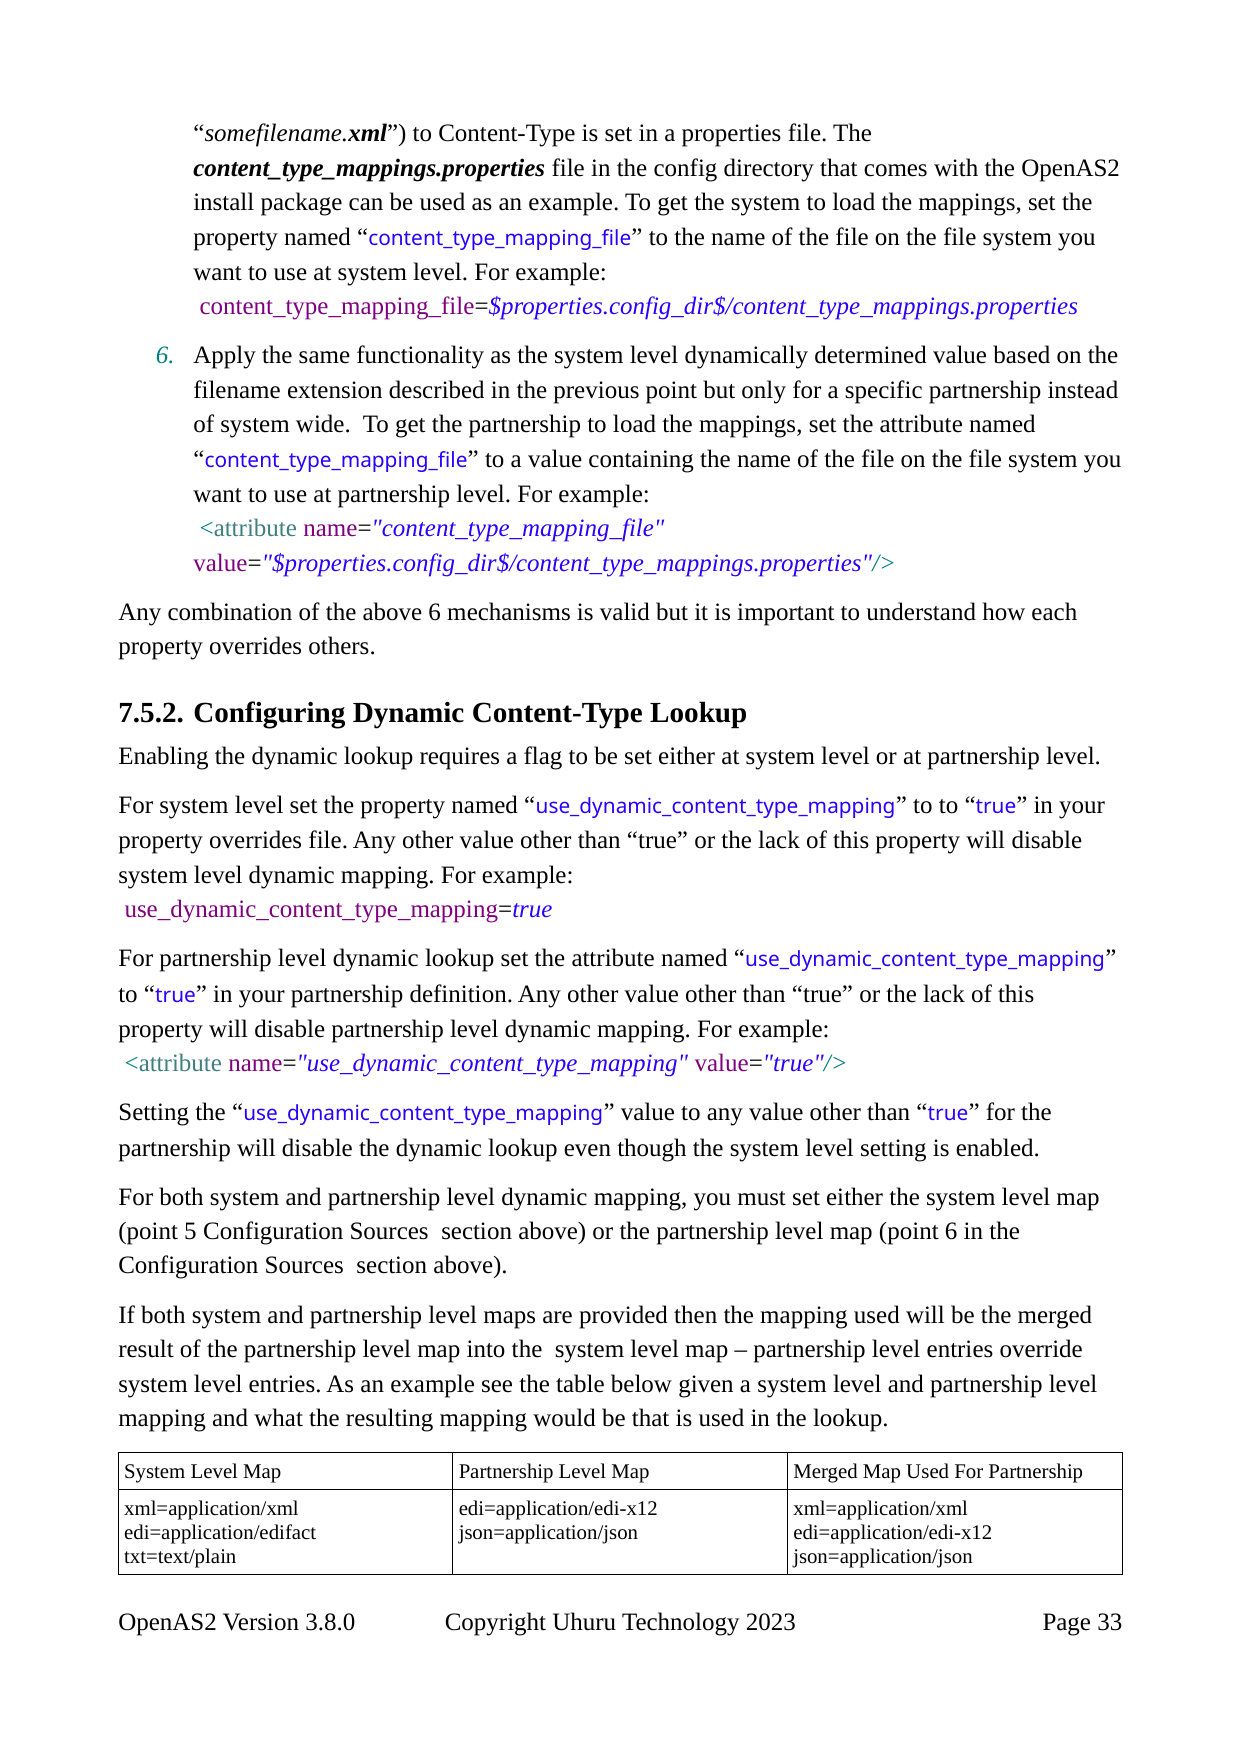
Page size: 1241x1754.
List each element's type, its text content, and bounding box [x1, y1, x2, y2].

table_cell edi=application/edi-x12 json=application/json [453, 1490, 787, 1573]
text If both system and partnership level maps are provided then the mapping used will be the merged result of the partnership level map into the system level map – partnership level entries override system level entries. As an example see the table below given a system level and partnership level mapping and what the resulting mapping would be that is used in the lookup. [118, 1300, 1122, 1432]
subtitle Configuring Dynamic Content-Type Lookup [118, 695, 1122, 729]
list “somefilename.xml”) to Content-Type is set in a properties file. The content_type_mappings.properties file in the config directory that comes with the OpenAS2 install package can be used as an example. To get the system to load the mappings, set the property named “content_type_mapping_file” to the name of the file on the file system you want to use at system level. For example: content_type_mapping_file=$properties.config_dir$/content_type_mappings.properties [156, 118, 1122, 320]
text For system level set the property named “use_dynamic_content_type_mapping” to to “true” in your property overrides file. Any other value other than “true” or the lack of this property will disable system level dynamic mapping. For example: use_dynamic_content_type_mapping=true [118, 790, 1122, 923]
table_cell xml=application/xml edi=application/edifact txt=text/plain [119, 1490, 452, 1573]
text Enabling the dynamic lookup requires a flag to be set either at system level or at partnership level. [118, 741, 1122, 770]
text Setting the “use_dynamic_content_type_mapping” value to any value other than “true” for the partnership will disable the dynamic lookup even though the system level setting is enabled. [118, 1097, 1122, 1161]
table_header Partnership Level Map [453, 1453, 787, 1489]
text Any combination of the above 6 mechanisms is valid but it is important to understand how each property overrides others. [118, 597, 1122, 660]
table_header Merged Map Used For Partnership [788, 1453, 1122, 1489]
table_header System Level Map [119, 1453, 452, 1489]
text For both system and partnership level dynamic mapping, you must set either the system level map (point 5 Configuration Sources section above) or the partnership level map (point 6 in the Configuration Sources section above). [118, 1182, 1122, 1279]
table_cell xml=application/xml edi=application/edi-x12 json=application/json [788, 1490, 1122, 1573]
list Apply the same functionality as the system level dynamically determined value based on the filename extension described in the previous point but only for a specific partnership instead of system wide. To get the partnership to load the mappings, set the attribute named “content_type_mapping_file” to a value containing the name of the file on the file system you want to use at partnership level. For example: <attribute name="content_type_mapping_file" value="$properties.config_dir$/content_type_mappings.properties"/> [156, 340, 1122, 577]
text For partnership level dynamic lookup set the attribute named “use_dynamic_content_type_mapping” to “true” in your partnership definition. Any other value other than “true” or the lack of this property will disable partnership level dynamic mapping. For example: <attribute name="use_dynamic_content_type_mapping" value="true"/> [118, 943, 1122, 1077]
